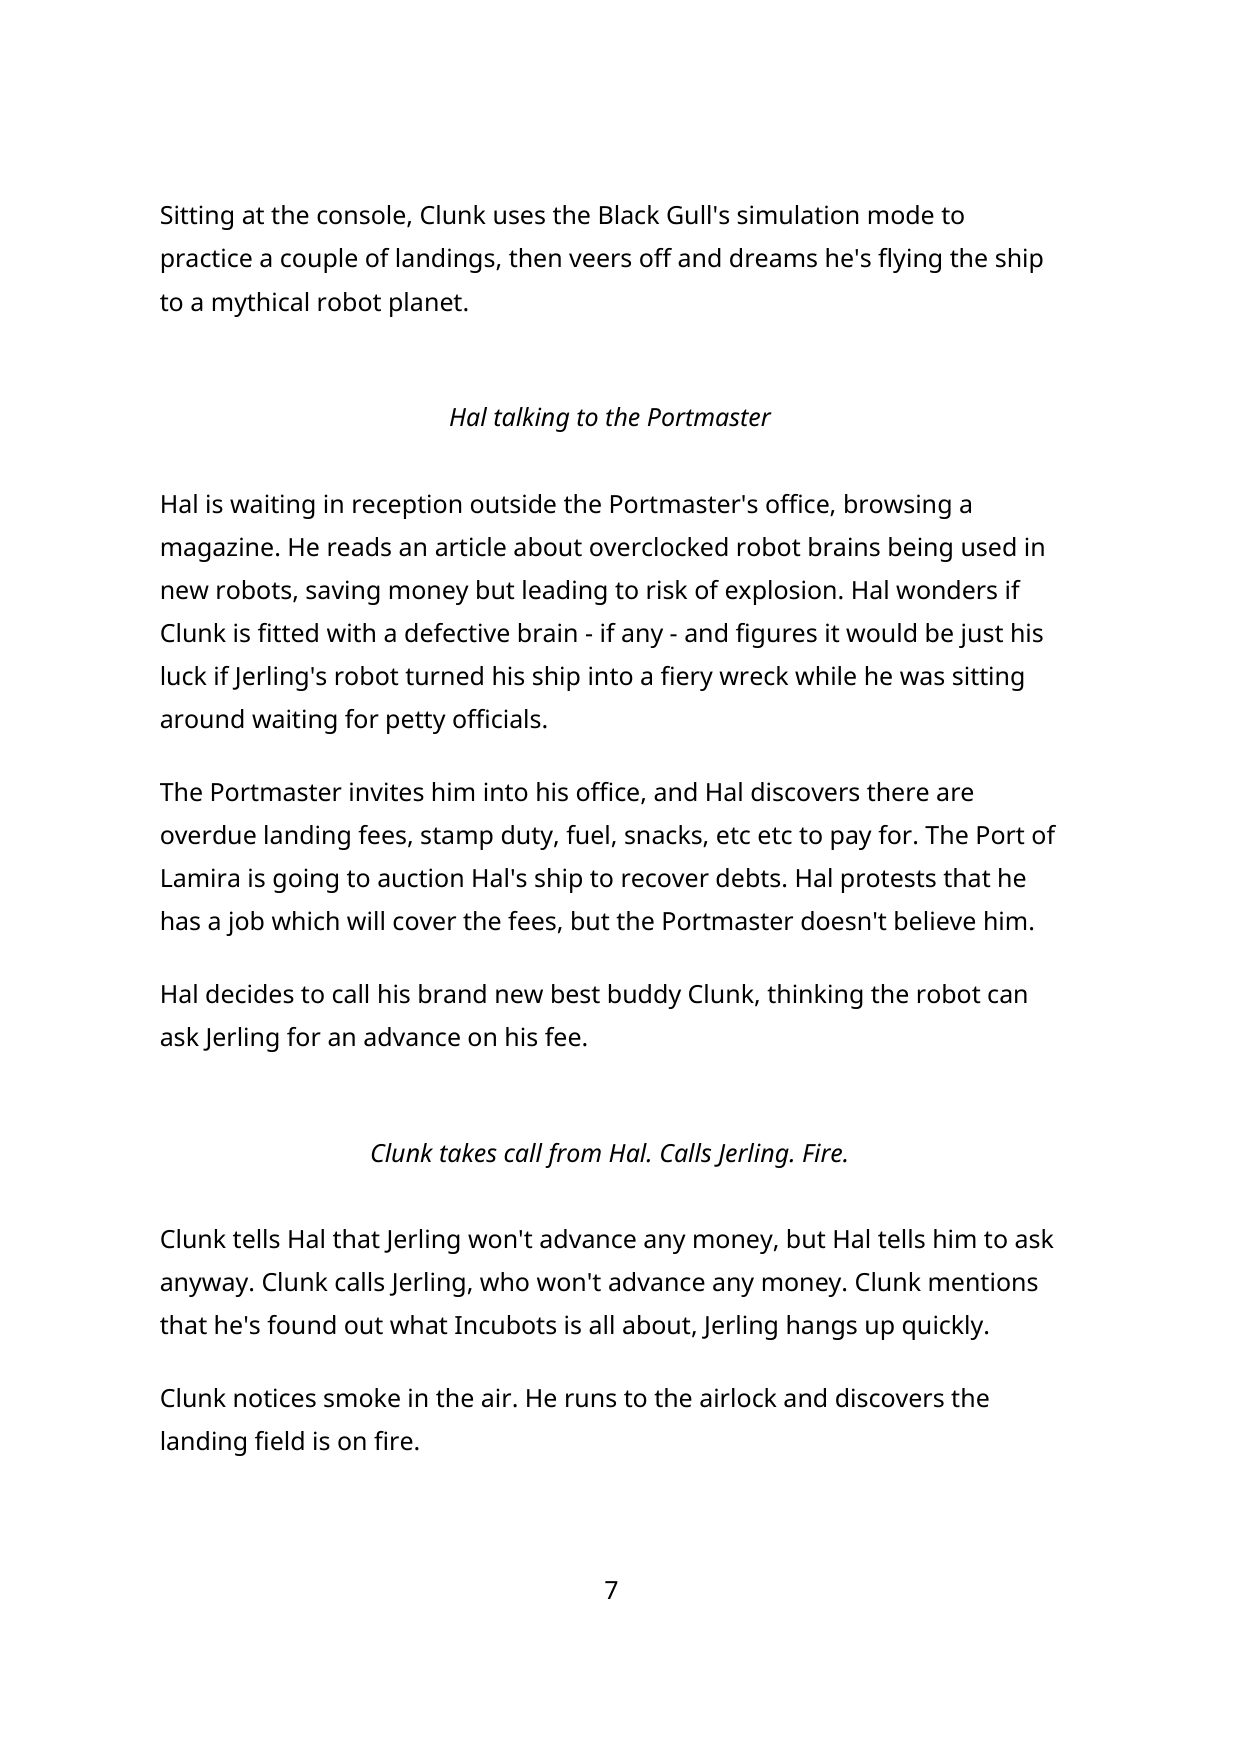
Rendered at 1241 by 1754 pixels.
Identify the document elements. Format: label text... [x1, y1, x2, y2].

text Hal decides to call his brand new best buddy Clunk, thinking the robot can ask Jerling for an advance on his fee. [159, 967, 1063, 1054]
text Hal is waiting in reception outside the Portmaster's office, browsing a magazine. He reads an article about overclocked robot brains being used in new robots, saving money but leading to risk of explosion. Hal wonders if Clunk is fitted with a defective brain - if any - and figures it would be just his luck if Jerling's robot turned his ship into a fiery wreck while he was sitting around waiting for petty officials. [159, 477, 1063, 736]
subtitle Hal talking to the Portmaster [159, 391, 1063, 434]
text The Portmaster invites him into his office, and Hal discovers there are overdue landing fees, stamp duty, fuel, snacks, etc etc to pay for. The Port of Lamira is going to auction Hal's ship to recover debts. Hal protests that he has a job which will cover the fees, but the Portmaster doesn't believe him. [159, 765, 1063, 938]
text Clunk notices smoke in the air. He runs to the airlock and discovers the landing field is on fire. [159, 1371, 1063, 1458]
text Clunk tells Hal that Jerling won't advance any money, but Hal tells him to ask anyway. Clunk calls Jerling, who won't advance any money. Clunk mentions that he's found out what Incubots is all about, Jerling hangs up quickly. [159, 1212, 1063, 1342]
text Sitting at the console, Clunk uses the Black Gull's simulation mode to practice a couple of landings, then veers off and dreams he's flying the ship to a mythical robot planet. [159, 189, 1063, 318]
subtitle Clunk takes call from Hal. Calls Jerling. Fire. [159, 1126, 1063, 1169]
